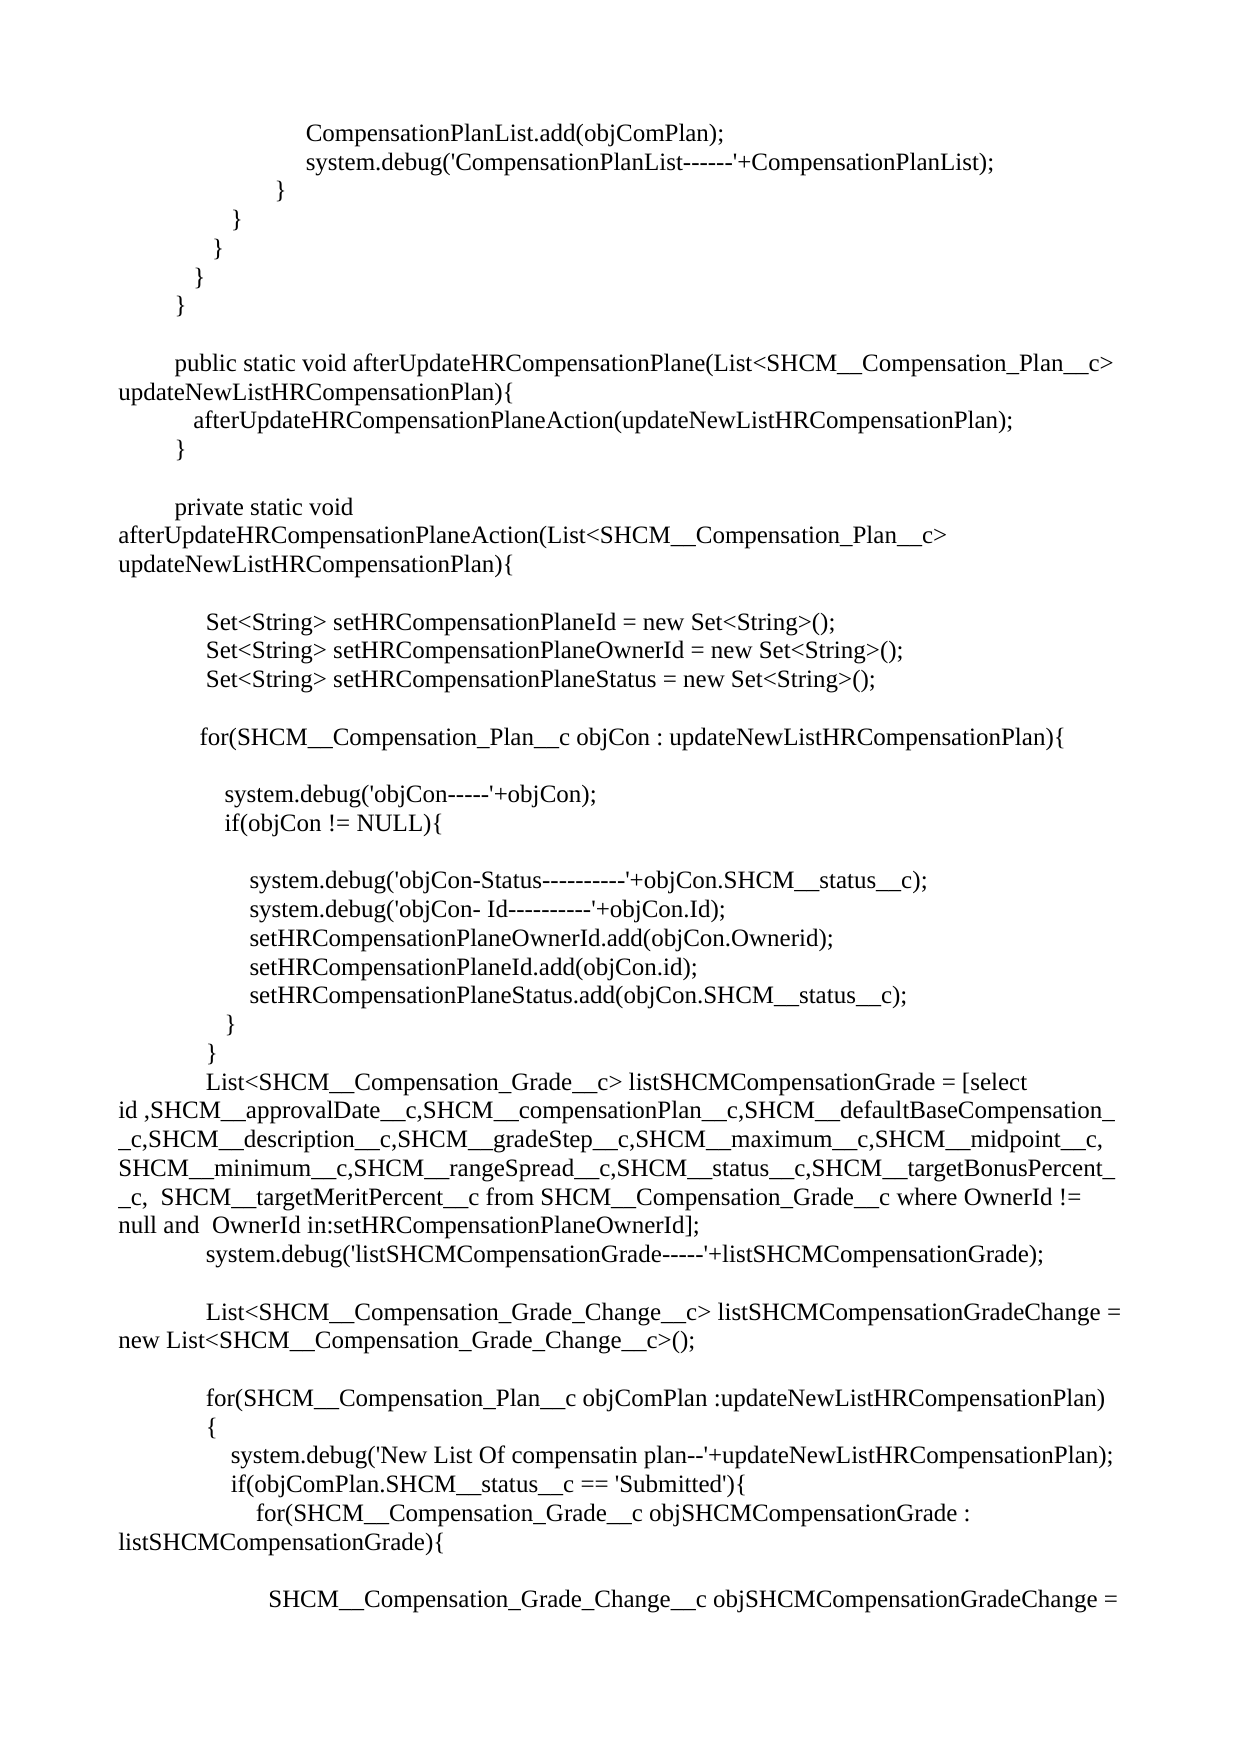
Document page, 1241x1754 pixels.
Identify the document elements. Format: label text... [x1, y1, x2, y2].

text public static void afterUpdateHRCompensationPlane(List<SHCM__Compensation_Plan__c> updateNewListHRCompensationPlan){ [118, 348, 1122, 406]
text } [118, 1038, 1122, 1067]
text } [118, 1009, 1122, 1038]
text setHRCompensationPlaneStatus.add(objCon.SHCM__status__c); [118, 981, 1122, 1009]
text system.debug('New List Of compensatin plan--'+updateNewListHRCompensationPlan); [118, 1441, 1122, 1469]
text system.debug('listSHCMCompensationGrade-----'+listSHCMCompensationGrade); [118, 1239, 1122, 1268]
text system.debug('objCon-----'+objCon); [118, 779, 1122, 808]
text } [118, 434, 1122, 463]
text } [118, 262, 1122, 291]
text setHRCompensationPlaneOwnerId.add(objCon.Ownerid); [118, 923, 1122, 952]
text private static void afterUpdateHRCompensationPlaneAction(List<SHCM__Compensation_Plan__c> updateNewListHRCompensationPlan){ [118, 492, 1122, 578]
text SHCM__Compensation_Grade_Change__c objSHCMCompensationGradeChange = [118, 1584, 1122, 1613]
text } [118, 176, 1122, 204]
text system.debug('objCon-Status----------'+objCon.SHCM__status__c); [118, 866, 1122, 894]
text setHRCompensationPlaneId.add(objCon.id); [118, 952, 1122, 981]
text Set<String> setHRCompensationPlaneStatus = new Set<String>(); [118, 664, 1122, 693]
text { [118, 1412, 1122, 1441]
text } [118, 291, 1122, 319]
text for(SHCM__Compensation_Plan__c objCon : updateNewListHRCompensationPlan){ [118, 722, 1122, 751]
text for(SHCM__Compensation_Grade__c objSHCMCompensationGrade : listSHCMCompensationGrade){ [118, 1498, 1122, 1556]
text Set<String> setHRCompensationPlaneId = new Set<String>(); [118, 607, 1122, 636]
text List<SHCM__Compensation_Grade_Change__c> listSHCMCompensationGradeChange = new List<SHCM__Compensation_Grade_Change__c>(); [118, 1297, 1122, 1354]
text CompensationPlanList.add(objComPlan); [118, 118, 1122, 147]
text for(SHCM__Compensation_Plan__c objComPlan :updateNewListHRCompensationPlan) [118, 1383, 1122, 1412]
text system.debug('CompensationPlanList------'+CompensationPlanList); [118, 147, 1122, 176]
text system.debug('objCon- Id----------'+objCon.Id); [118, 894, 1122, 923]
text List<SHCM__Compensation_Grade__c> listSHCMCompensationGrade = [select id ,SHCM__approvalDate__c,SHCM__compensationPlan__c,SHCM__defaultBaseCompensation__c,SHCM__description__c,SHCM__gradeStep__c,SHCM__maximum__c,SHCM__midpoint__c, SHCM__minimum__c,SHCM__rangeSpread__c,SHCM__status__c,SHCM__targetBonusPercent__c, SHCM__targetMeritPercent__c from SHCM__Compensation_Grade__c where OwnerId != null and OwnerId in:setHRCompensationPlaneOwnerId]; [118, 1067, 1122, 1239]
text Set<String> setHRCompensationPlaneOwnerId = new Set<String>(); [118, 636, 1122, 664]
text } [118, 233, 1122, 262]
text if(objCon != NULL){ [118, 808, 1122, 837]
text } [118, 204, 1122, 233]
text afterUpdateHRCompensationPlaneAction(updateNewListHRCompensationPlan); [118, 406, 1122, 434]
text if(objComPlan.SHCM__status__c == 'Submitted'){ [118, 1469, 1122, 1498]
